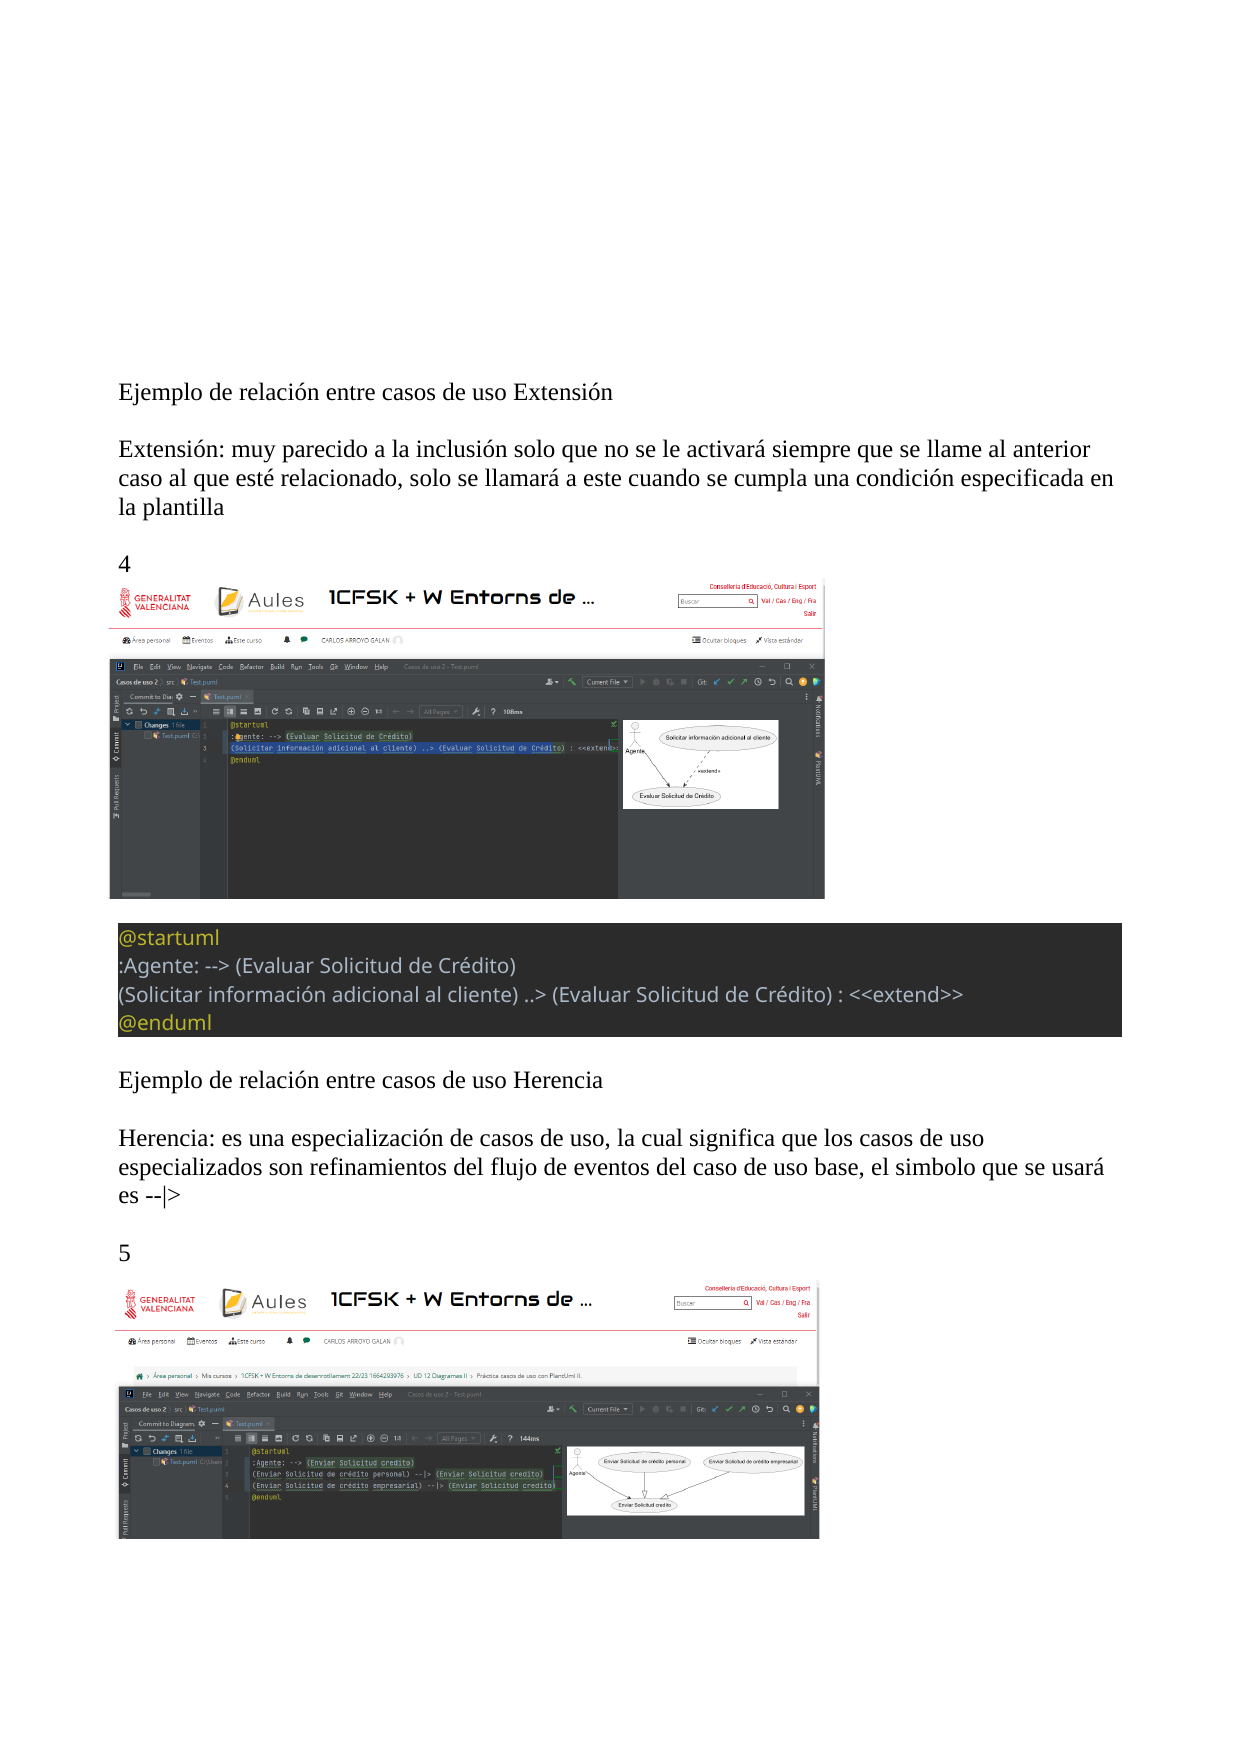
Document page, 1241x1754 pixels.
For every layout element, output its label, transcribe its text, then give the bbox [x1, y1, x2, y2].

picture [114, 1280, 820, 1539]
text @startuml :Agente: --> (Evaluar Solicitud de Crédito) (Solicitar información adicional al cliente) ..> (Evaluar Solicitud de Crédito) : <<extend>> @enduml [118, 923, 1122, 1037]
text 5 [118, 1238, 1122, 1267]
text Herencia: es una especialización de casos de uso, la cual significa que los casos de uso especializados son refinamientos del flujo de eventos del caso de uso base, el simbolo que se usará es --|> [118, 1123, 1122, 1209]
text Ejemplo de relación entre casos de uso Herencia [118, 1066, 1122, 1094]
picture [108, 578, 825, 899]
text 4 [118, 549, 1122, 578]
text Ejemplo de relación entre casos de uso Extensión [118, 377, 1122, 406]
text Extensión: muy parecido a la inclusión solo que no se le activará siempre que se llame al anterior caso al que esté relacionado, solo se llamará a este cuando se cumpla una condición especificada en la plantilla [118, 434, 1122, 521]
